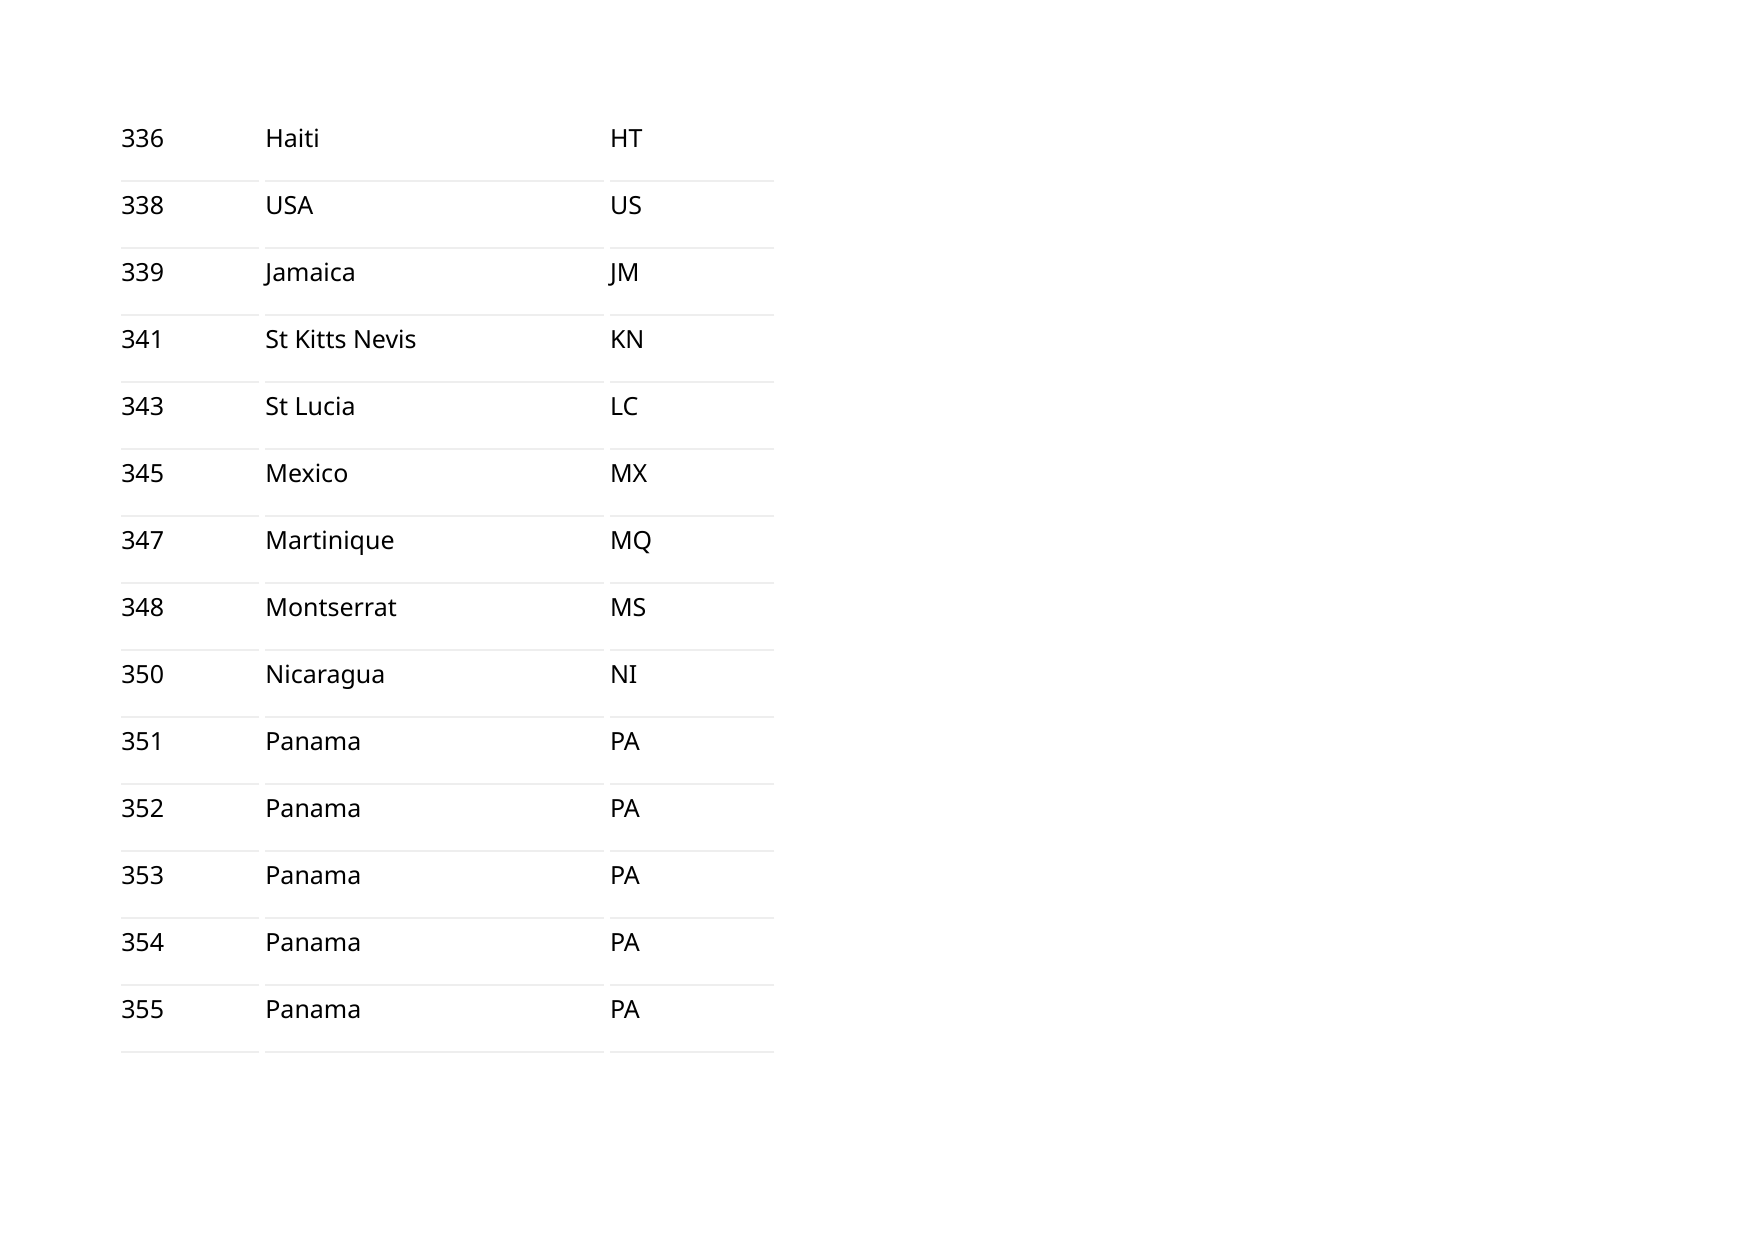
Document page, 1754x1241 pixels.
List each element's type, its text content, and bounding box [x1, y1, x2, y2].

table_cell 355 [118, 989, 262, 1056]
table_cell 351 [118, 721, 262, 788]
table_cell Nicaragua [262, 654, 607, 721]
table_cell PA [607, 855, 777, 922]
table_cell US [607, 185, 777, 252]
table_cell PA [607, 989, 777, 1056]
table_cell 350 [118, 654, 262, 721]
table_cell Panama [262, 922, 607, 989]
table_cell 354 [118, 922, 262, 989]
table_cell PA [607, 788, 777, 855]
table_cell Panama [262, 721, 607, 788]
table_cell 345 [118, 453, 262, 520]
table_cell Martinique [262, 520, 607, 587]
table_cell MX [607, 453, 777, 520]
table_cell PA [607, 721, 777, 788]
table_cell Panama [262, 989, 607, 1056]
table_cell 348 [118, 587, 262, 654]
table_cell USA [262, 185, 607, 252]
table_cell NI [607, 654, 777, 721]
table_cell 341 [118, 319, 262, 386]
table_cell Panama [262, 788, 607, 855]
table_cell Montserrat [262, 587, 607, 654]
table_cell 338 [118, 185, 262, 252]
table_cell St Kitts Nevis [262, 319, 607, 386]
table_cell St Lucia [262, 386, 607, 453]
table_cell Haiti [262, 118, 607, 185]
table_cell 339 [118, 252, 262, 319]
table_cell JM [607, 252, 777, 319]
table_cell 343 [118, 386, 262, 453]
table_cell KN [607, 319, 777, 386]
table_cell 352 [118, 788, 262, 855]
table_cell 336 [118, 118, 262, 185]
table_cell 353 [118, 855, 262, 922]
table_cell Jamaica [262, 252, 607, 319]
table_cell 347 [118, 520, 262, 587]
table_cell Panama [262, 855, 607, 922]
table_cell MS [607, 587, 777, 654]
table_cell LC [607, 386, 777, 453]
table_cell HT [607, 118, 777, 185]
table_cell MQ [607, 520, 777, 587]
table_cell PA [607, 922, 777, 989]
table_cell Mexico [262, 453, 607, 520]
